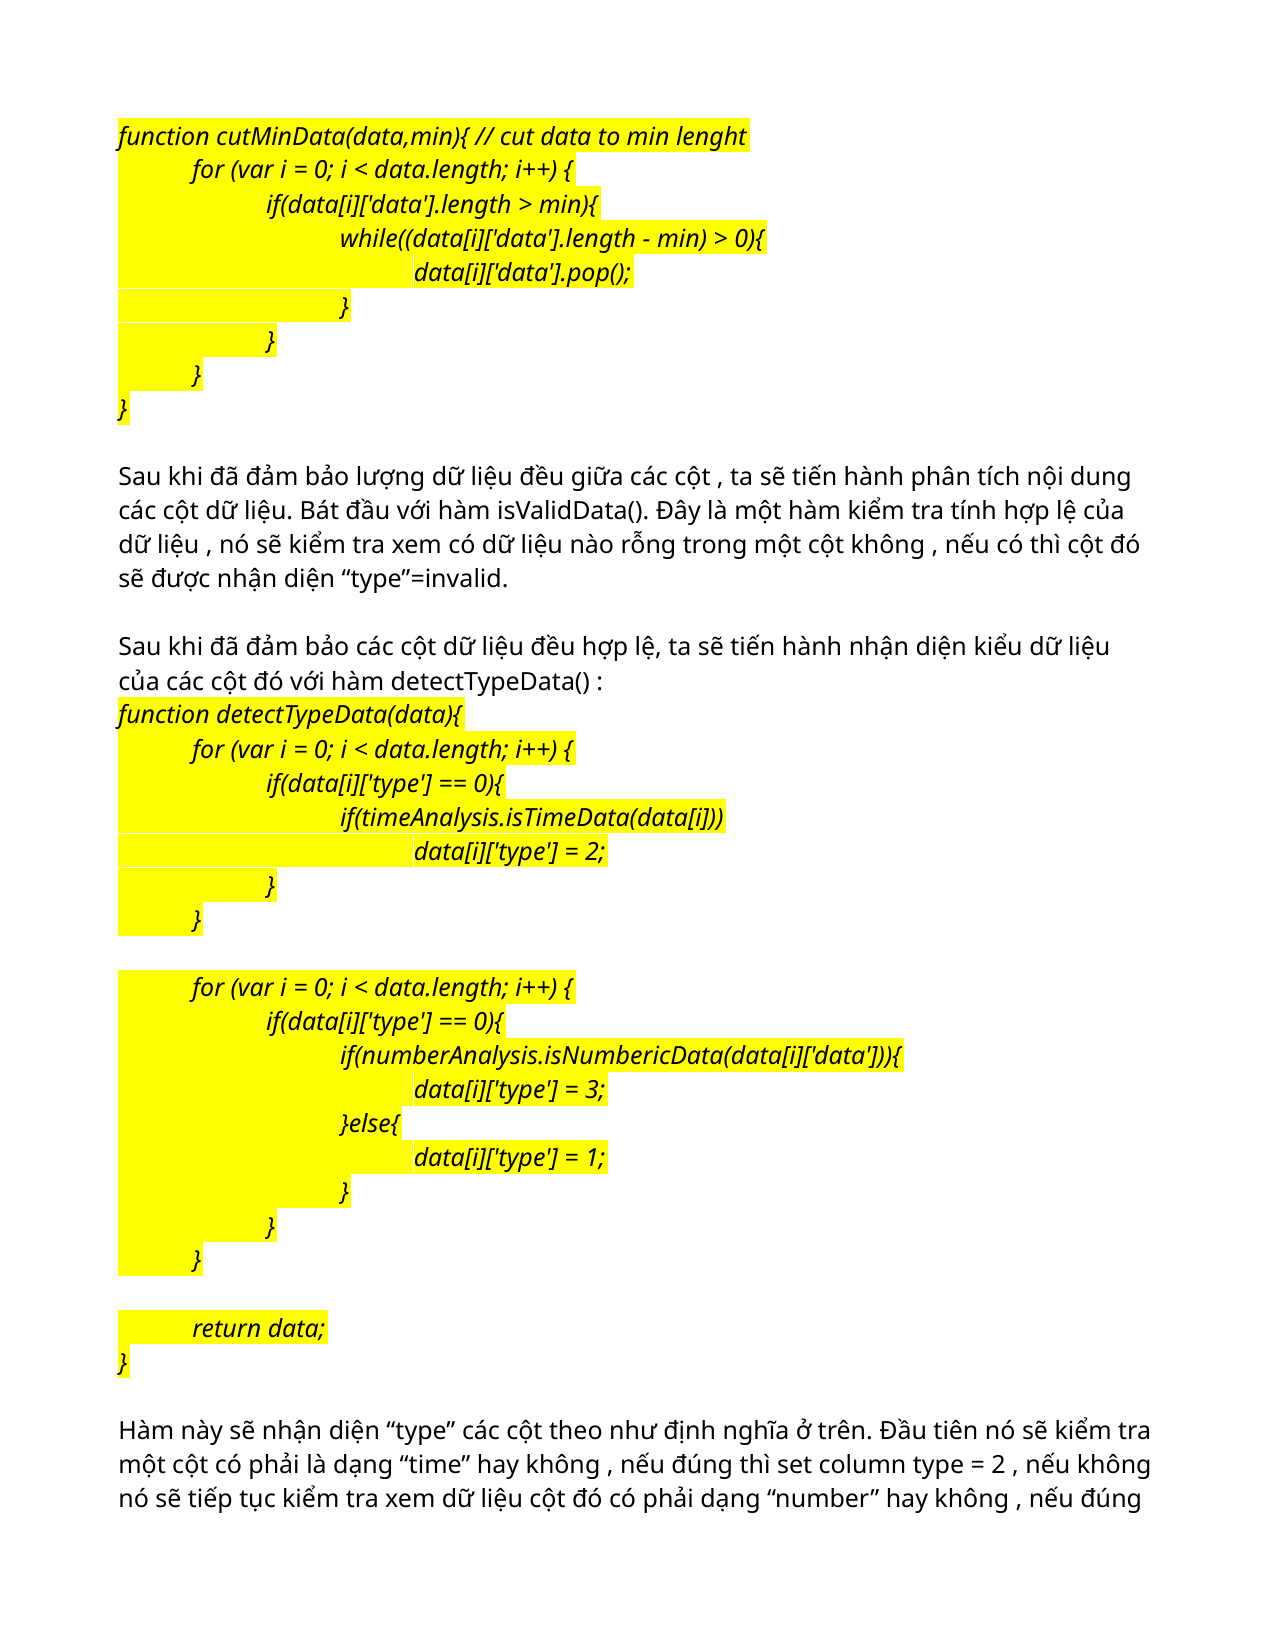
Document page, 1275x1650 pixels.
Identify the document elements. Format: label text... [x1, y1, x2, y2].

text Hàm này sẽ nhận diện “type” các cột theo như định nghĩa ở trên. Đầu tiên nó sẽ kiểm tra một cột có phải là dạng “time” hay không , nếu đúng thì set column type = 2 , nếu không nó sẽ tiếp tục kiểm tra xem dữ liệu cột đó có phải dạng “number” hay không , nếu đúng [118, 1412, 1157, 1515]
text Sau khi đã đảm bảo lượng dữ liệu đều giữa các cột , ta sẽ tiến hành phân tích nội dung các cột dữ liệu. Bát đầu với hàm isValidData(). Đây là một hàm kiểm tra tính hợp lệ của dữ liệu , nó sẽ kiểm tra xem có dữ liệu nào rỗng trong một cột không , nếu có thì cột đó sẽ được nhận diện “type”=invalid. [118, 459, 1157, 595]
text function cutMinData(data,min){ // cut data to min lenght [118, 118, 1157, 152]
text for (var i = 0; i < data.length; i++) { [118, 152, 1157, 186]
text } [118, 322, 1157, 357]
text } [118, 902, 1157, 936]
text if(data[i]['data'].length > min){ [118, 186, 1157, 220]
text for (var i = 0; i < data.length; i++) { [118, 731, 1157, 765]
text } [118, 1344, 1157, 1378]
text } [118, 1174, 1157, 1208]
text } [118, 391, 1157, 425]
text data[i]['type'] = 3; [118, 1072, 1157, 1106]
text } [118, 867, 1157, 902]
text data[i]['type'] = 1; [118, 1140, 1157, 1174]
text data[i]['data'].pop(); [118, 254, 1157, 288]
text function detectTypeData(data){ [118, 697, 1157, 731]
text return data; [118, 1310, 1157, 1344]
text } [118, 357, 1157, 391]
text }else{ [118, 1106, 1157, 1140]
text for (var i = 0; i < data.length; i++) { [118, 970, 1157, 1004]
text } [118, 288, 1157, 322]
text if(data[i]['type'] == 0){ [118, 765, 1157, 799]
text if(data[i]['type'] == 0){ [118, 1004, 1157, 1038]
text if(timeAnalysis.isTimeData(data[i])) [118, 799, 1157, 833]
text data[i]['type'] = 2; [118, 833, 1157, 867]
text if(numberAnalysis.isNumbericData(data[i]['data'])){ [118, 1038, 1157, 1072]
text } [118, 1242, 1157, 1276]
text } [118, 1208, 1157, 1242]
text while((data[i]['data'].length - min) > 0){ [118, 220, 1157, 254]
text Sau khi đã đảm bảo các cột dữ liệu đều hợp lệ, ta sẽ tiến hành nhận diện kiểu dữ liệu của các cột đó với hàm detectTypeData() : [118, 629, 1157, 697]
